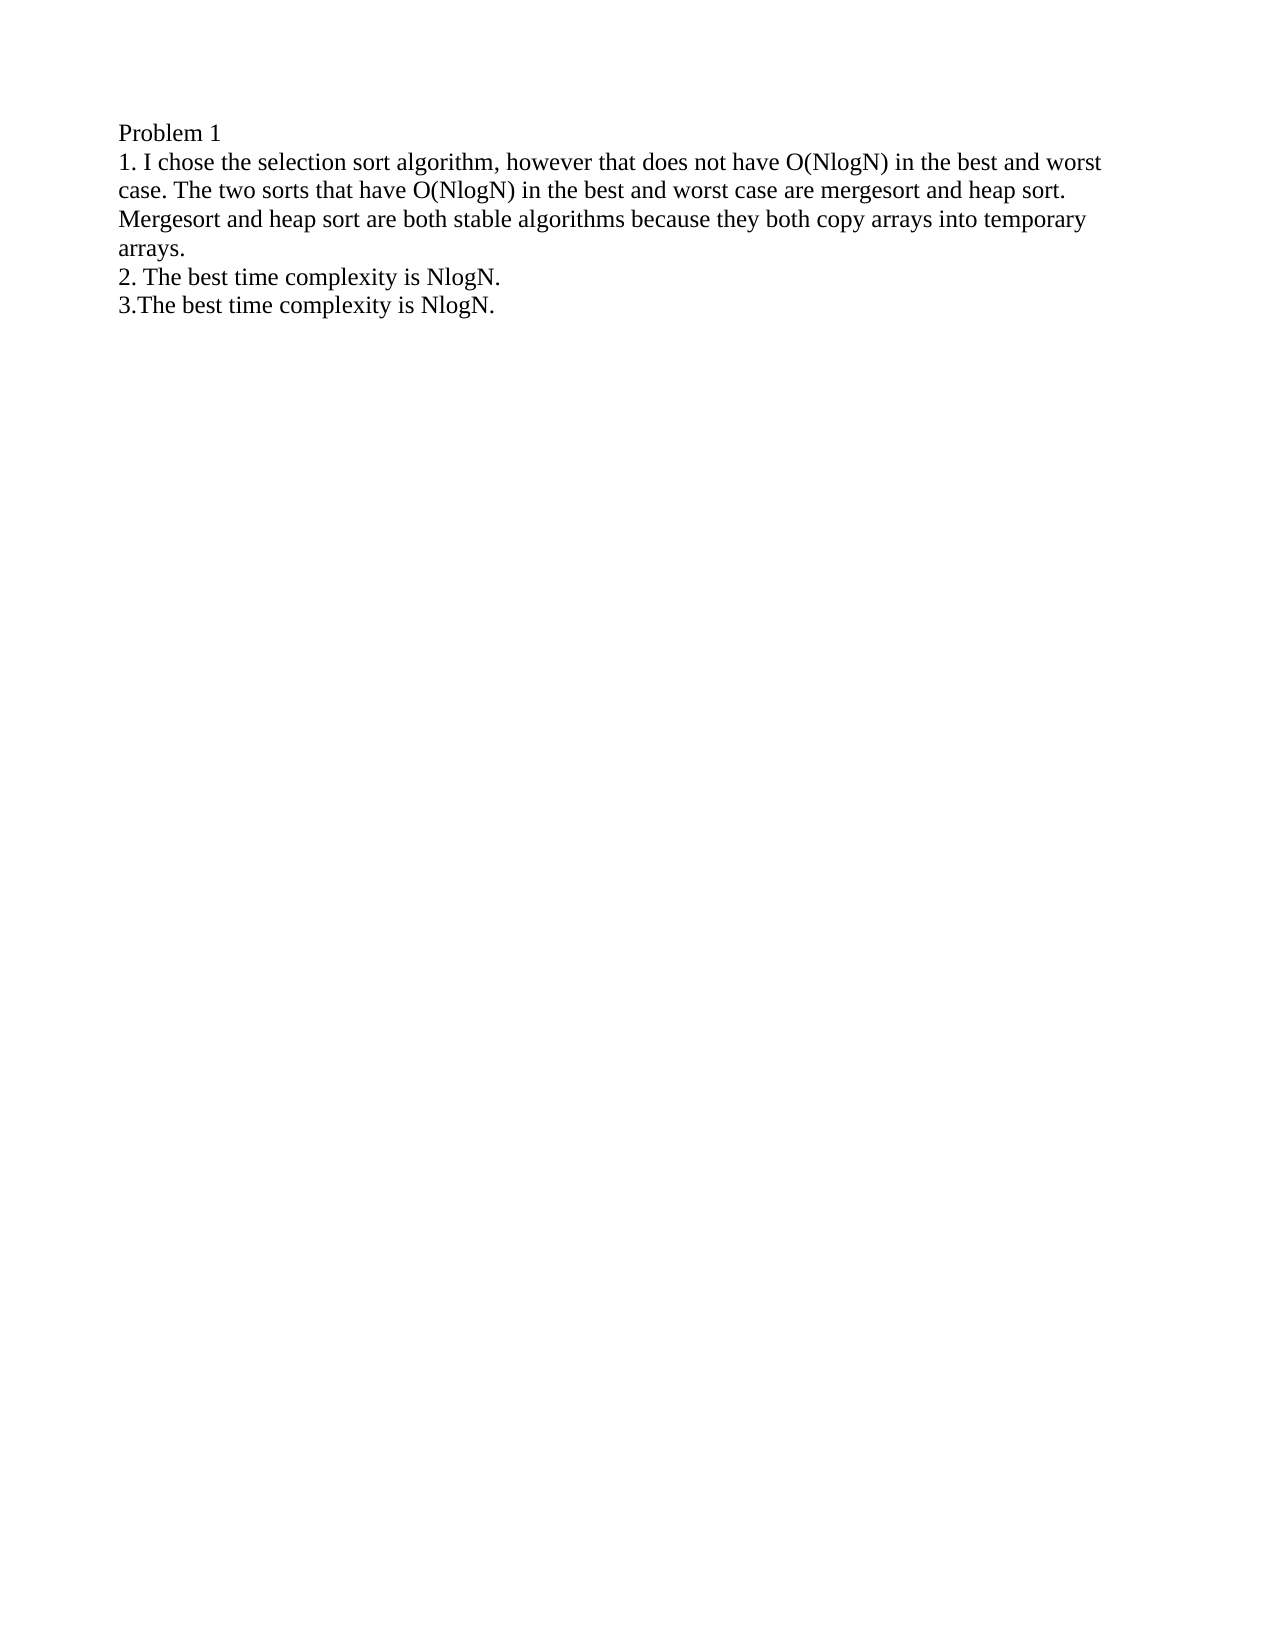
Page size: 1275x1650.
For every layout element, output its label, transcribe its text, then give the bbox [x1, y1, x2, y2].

text 2. The best time complexity is NlogN. [118, 262, 1157, 291]
text 1. I chose the selection sort algorithm, however that does not have O(NlogN) in the best and worst case. The two sorts that have O(NlogN) in the best and worst case are mergesort and heap sort. Mergesort and heap sort are both stable algorithms because they both copy arrays into temporary arrays. [118, 147, 1157, 262]
text Problem 1 [118, 118, 1157, 147]
text 3.The best time complexity is NlogN. [118, 291, 1157, 319]
